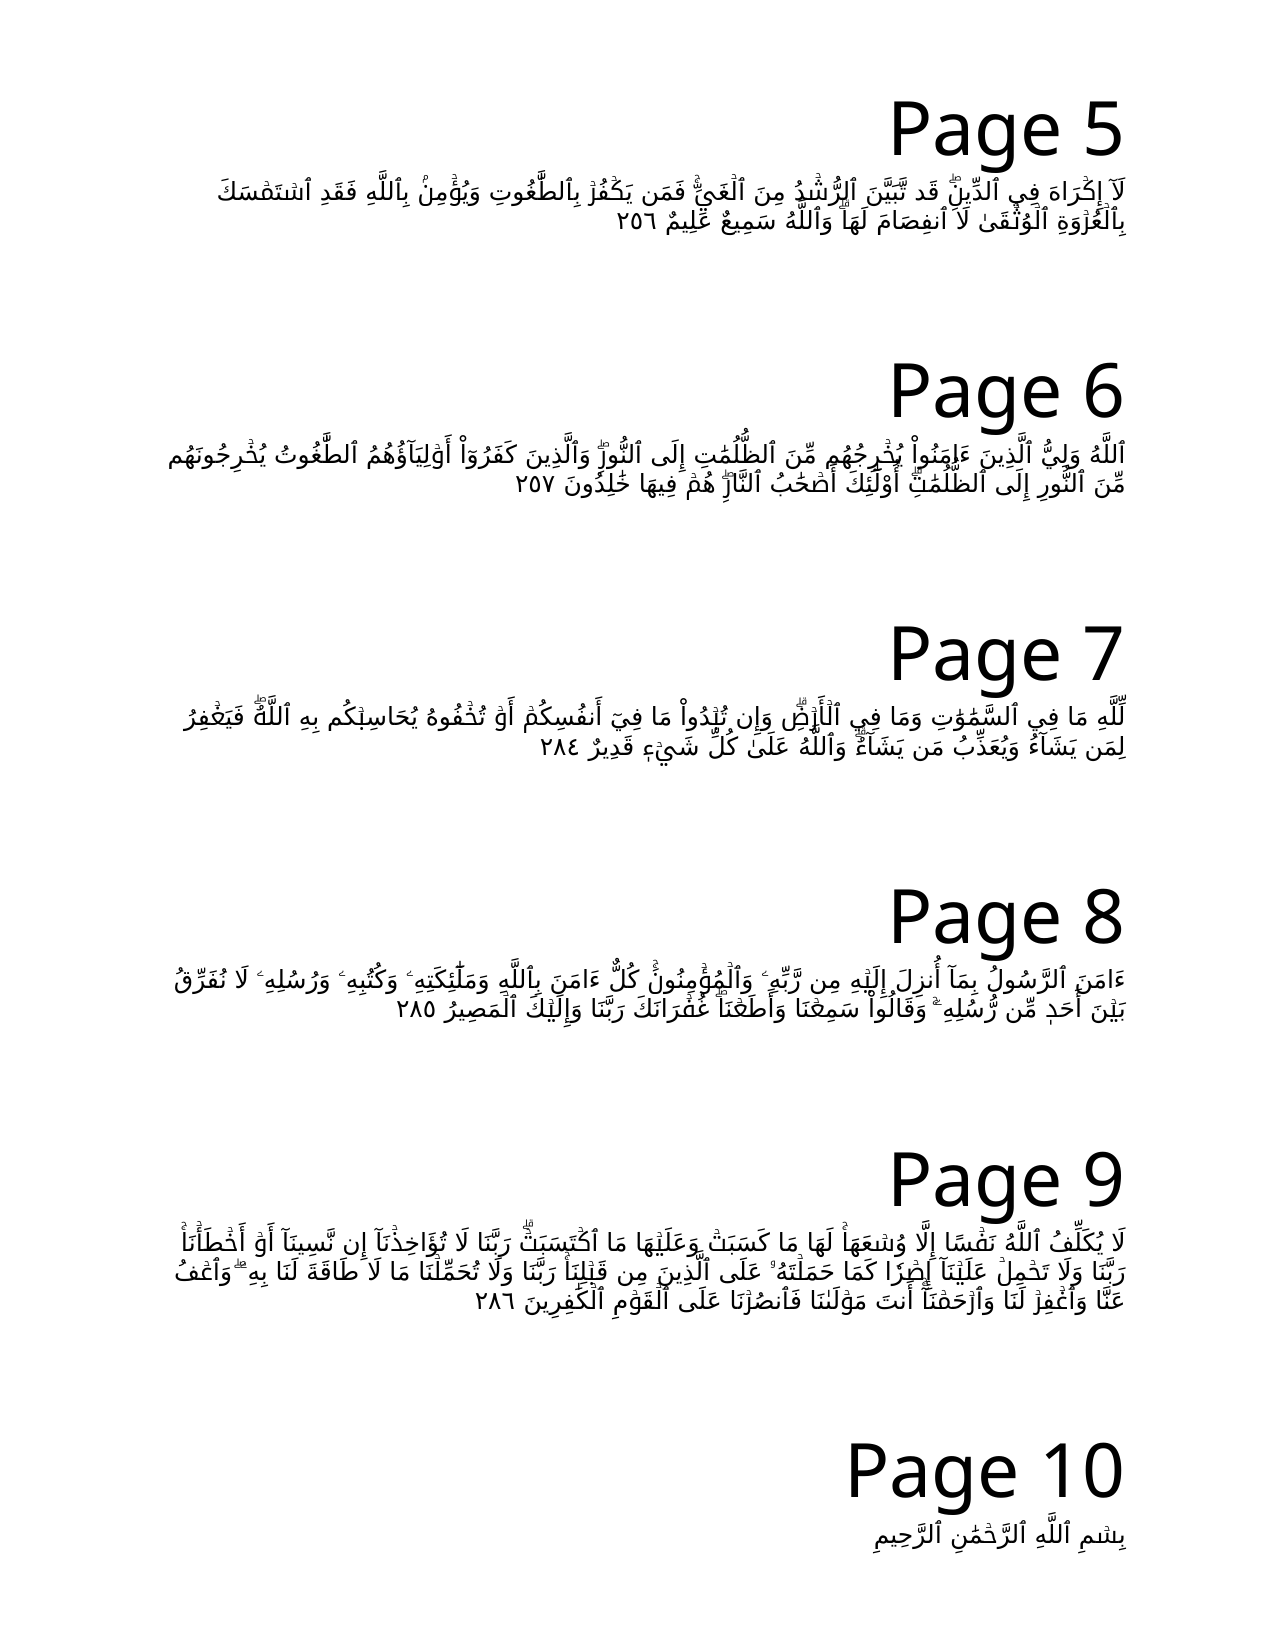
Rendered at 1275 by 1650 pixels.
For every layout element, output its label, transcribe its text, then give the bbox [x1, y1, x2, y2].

text Page 8 [150, 863, 1125, 965]
text Page 6 [150, 338, 1125, 440]
text بِسۡمِ ٱللَّهِ ٱلرَّحۡمَٰنِ ٱلرَّحِيمِ [150, 1520, 1125, 1549]
text لِّلَّهِ مَا فِي ٱلسَّمَٰوَٰتِ وَمَا فِي ٱلۡأَرۡضِۗ وَإِن تُبۡدُواْ مَا فِيٓ أَنفُسِكُمۡ أَوۡ تُخۡفُوهُ يُحَاسِبۡكُم بِهِ ٱللَّهُۖ فَيَغۡفِرُ لِمَن يَشَآءُ وَيُعَذِّبُ مَن يَشَآءُۗ وَٱللَّهُ عَلَىٰ كُلِّ شَيۡءٖ قَدِيرٌ ٢٨٤ [150, 703, 1125, 761]
text ءَامَنَ ٱلرَّسُولُ بِمَآ أُنزِلَ إِلَيۡهِ مِن رَّبِّهِۦ وَٱلۡمُؤۡمِنُونَۚ كُلٌّ ءَامَنَ بِٱللَّهِ وَمَلَٰٓئِكَتِهِۦ وَكُتُبِهِۦ وَرُسُلِهِۦ لَا نُفَرِّقُ بَيۡنَ أَحَدٖ مِّن رُّسُلِهِۦۚ وَقَالُواْ سَمِعۡنَا وَأَطَعۡنَاۖ غُفۡرَانَكَ رَبَّنَا وَإِلَيۡكَ ٱلۡمَصِيرُ ٢٨٥ [150, 965, 1125, 1024]
text Page 10 [150, 1418, 1125, 1520]
text لَا يُكَلِّفُ ٱللَّهُ نَفۡسًا إِلَّا وُسۡعَهَاۚ لَهَا مَا كَسَبَتۡ وَعَلَيۡهَا مَا ٱكۡتَسَبَتۡۗ رَبَّنَا لَا تُؤَاخِذۡنَآ إِن نَّسِينَآ أَوۡ أَخۡطَأۡنَاۚ رَبَّنَا وَلَا تَحۡمِلۡ عَلَيۡنَآ إِصۡرٗا كَمَا حَمَلۡتَهُۥ عَلَى ٱلَّذِينَ مِن قَبۡلِنَاۚ رَبَّنَا وَلَا تُحَمِّلۡنَا مَا لَا طَاقَةَ لَنَا بِهِۦۖ وَٱعۡفُ عَنَّا وَٱغۡفِرۡ لَنَا وَٱرۡحَمۡنَآۚ أَنتَ مَوۡلَىٰنَا فَٱنصُرۡنَا عَلَى ٱلۡقَوۡمِ ٱلۡكَٰفِرِينَ ٢٨٦ [150, 1228, 1125, 1316]
text Page 7 [150, 600, 1125, 703]
text Page 5 [150, 75, 1125, 177]
text لَآ إِكۡرَاهَ فِي ٱلدِّينِۖ قَد تَّبَيَّنَ ٱلرُّشۡدُ مِنَ ٱلۡغَيِّۚ فَمَن يَكۡفُرۡ بِٱلطَّٰغُوتِ وَيُؤۡمِنۢ بِٱللَّهِ فَقَدِ ٱسۡتَمۡسَكَ بِٱلۡعُرۡوَةِ ٱلۡوُثۡقَىٰ لَا ٱنفِصَامَ لَهَاۗ وَٱللَّهُ سَمِيعٌ عَلِيمٌ ٢٥٦ [150, 177, 1125, 236]
text Page 9 [150, 1126, 1125, 1228]
text ٱللَّهُ وَلِيُّ ٱلَّذِينَ ءَامَنُواْ يُخۡرِجُهُم مِّنَ ٱلظُّلُمَٰتِ إِلَى ٱلنُّورِۖ وَٱلَّذِينَ كَفَرُوٓاْ أَوۡلِيَآؤُهُمُ ٱلطَّٰغُوتُ يُخۡرِجُونَهُم مِّنَ ٱلنُّورِ إِلَى ٱلظُّلُمَٰتِۗ أُوْلَٰٓئِكَ أَصۡحَٰبُ ٱلنَّارِۖ هُمۡ فِيهَا خَٰلِدُونَ ٢٥٧ [150, 440, 1125, 498]
